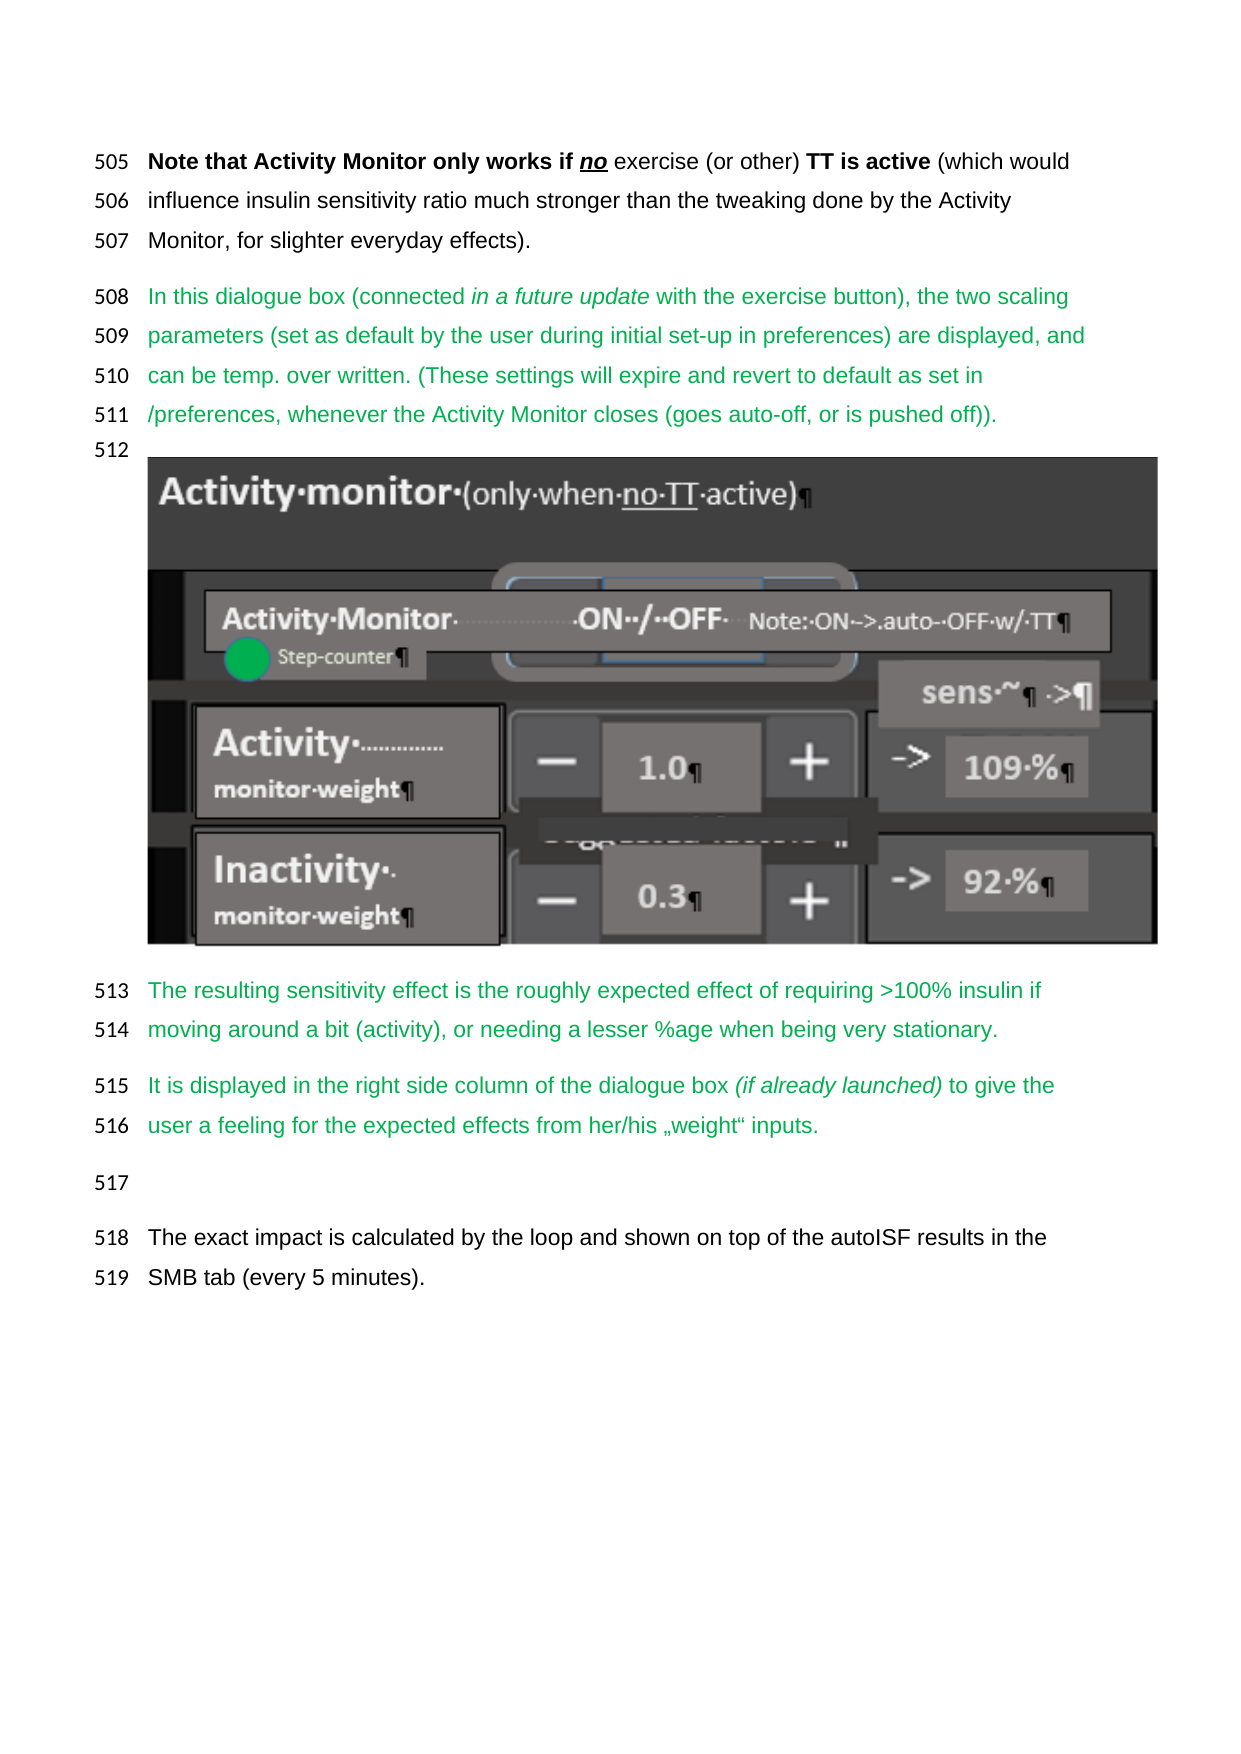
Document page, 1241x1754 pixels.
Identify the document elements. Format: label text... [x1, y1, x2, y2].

text It is displayed in the right side column of the dialogue box (if already launched) to give the user a feeling for the expected effects from her/his „weight“ inputs. [148, 1072, 1093, 1138]
text The exact impact is calculated by the loop and shown on top of the autoISF results in the SMB tab (every 5 minutes). [148, 1224, 1093, 1290]
text In this dialogue box (connected in a future update with the exercise button), the two scaling parameters (set as default by the user during initial set-up in preferences) are displayed, and can be temp. over written. (These settings will expire and revert to default as set in /preferences, whenever the Activity Monitor closes (goes auto-off, or is pushed off)). [148, 283, 1093, 427]
text The resulting sensitivity effect is the roughly expected effect of requiring >100% insulin if moving around a bit (activity), or needing a lesser %age when being very stationary. [148, 977, 1093, 1043]
text Note that Activity Monitor only works if no exercise (or other) TT is active (which would influence insulin sensitivity ratio much stronger than the tweaking done by the Activity Monitor, for slighter everyday effects). [148, 148, 1093, 253]
